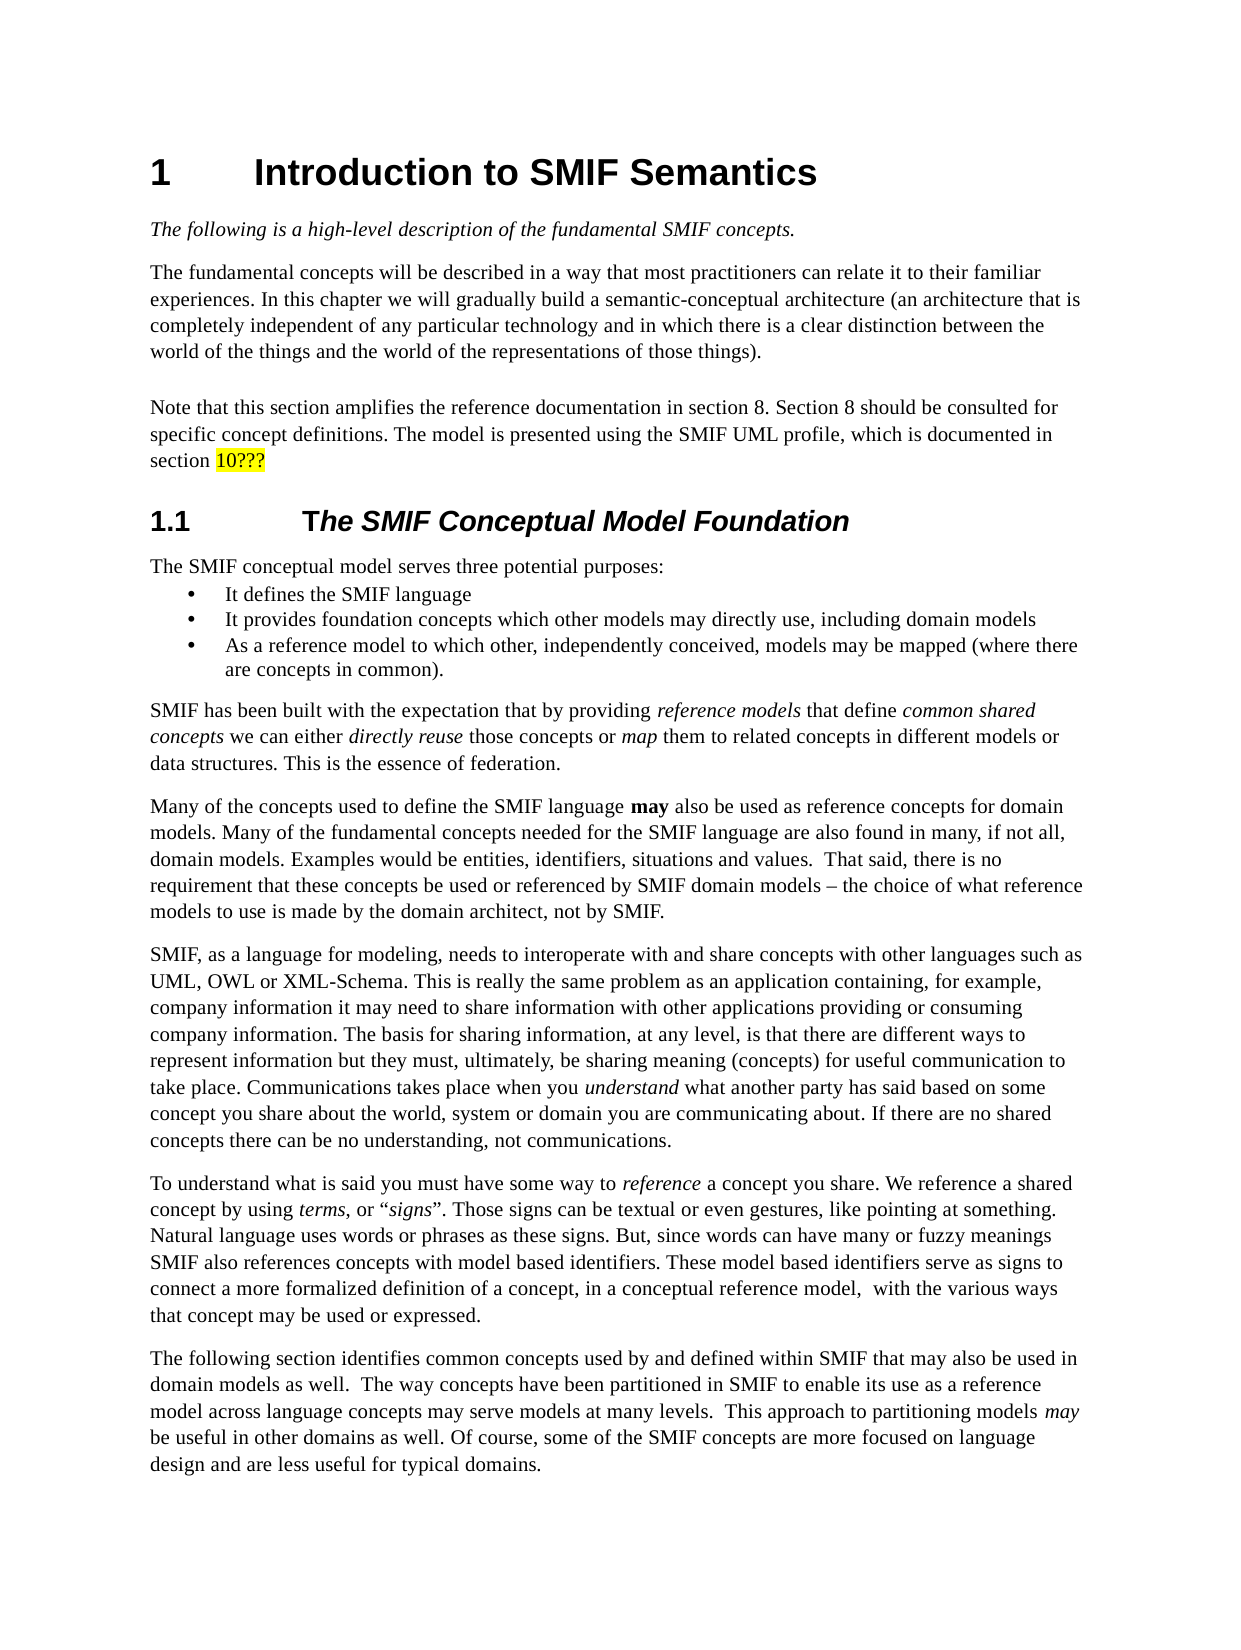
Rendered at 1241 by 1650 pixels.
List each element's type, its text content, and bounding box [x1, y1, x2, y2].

text The SMIF conceptual model serves three potential purposes: [150, 554, 1090, 578]
text To understand what is said you must have some way to reference a concept you share. We reference a shared concept by using terms, or “signs”. Those signs can be textual or even gestures, like pointing at something. Natural language uses words or phrases as these signs. But, since words can have many or fuzzy meanings SMIF also references concepts with model based identifiers. These model based identifiers serve as signs to connect a more formalized definition of a concept, in a conceptual reference model, with the various ways that concept may be used or expressed. [150, 1170, 1090, 1327]
text The following section identifies common concepts used by and defined within SMIF that may also be used in domain models as well. The way concepts have been partitioned in SMIF to enable its use as a reference model across language concepts may serve models at many levels. This approach to partitioning models may be useful in other domains as well. Of course, some of the SMIF concepts are more focused on language design and are less useful for typical domains. [150, 1346, 1090, 1475]
list As a reference model to which other, independently conceived, models may be mapped (where there are concepts in common). [187, 632, 1090, 681]
text SMIF has been built with the expectation that by providing reference models that define common shared concepts we can either directly reuse those concepts or map them to related concepts in different models or data structures. This is the essence of federation. [150, 698, 1090, 774]
text Note that this section amplifies the reference documentation in section 8. Section 8 should be consulted for specific concept definitions. The model is presented using the SMIF UML profile, which is documented in section 10??? [150, 395, 1090, 472]
text The fundamental concepts will be described in a way that most practitioners can relate it to their familiar experiences. In this chapter we will gradually build a semantic-conceptual architecture (an architecture that is completely independent of any particular technology and in which there is a clear distinction between the world of the things and the world of the representations of those things). [150, 260, 1090, 363]
text SMIF, as a language for modeling, needs to interoperate with and share concepts with other languages such as UML, OWL or XML-Schema. This is really the same problem as an application containing, for example, company information it may need to share information with other applications providing or consuming company information. The basis for sharing information, at any level, is that there are different ways to represent information but they must, ultimately, be sharing meaning (concepts) for useful communication to take place. Communications takes place when you understand what another party has said based on some concept you share about the world, system or domain you are communicating about. If there are no shared concepts there can be no understanding, not communications. [150, 942, 1090, 1151]
subtitle The SMIF Conceptual Model Foundation [150, 504, 1090, 538]
text Many of the concepts used to define the SMIF language may also be used as reference concepts for domain models. Many of the fundamental concepts needed for the SMIF language are also found in many, if not all, domain models. Examples would be entities, identifiers, situations and values. That said, there is no requirement that these concepts be used or referenced by SMIF domain models – the choice of what reference models to use is made by the domain architect, not by SMIF. [150, 793, 1090, 923]
text The following is a high-level description of the fundamental SMIF concepts. [150, 217, 1090, 241]
list It provides foundation concepts which other models may directly use, including domain models [187, 606, 1090, 632]
subtitle Introduction to SMIF Semantics [150, 150, 1090, 193]
list It defines the SMIF language [187, 581, 1090, 606]
